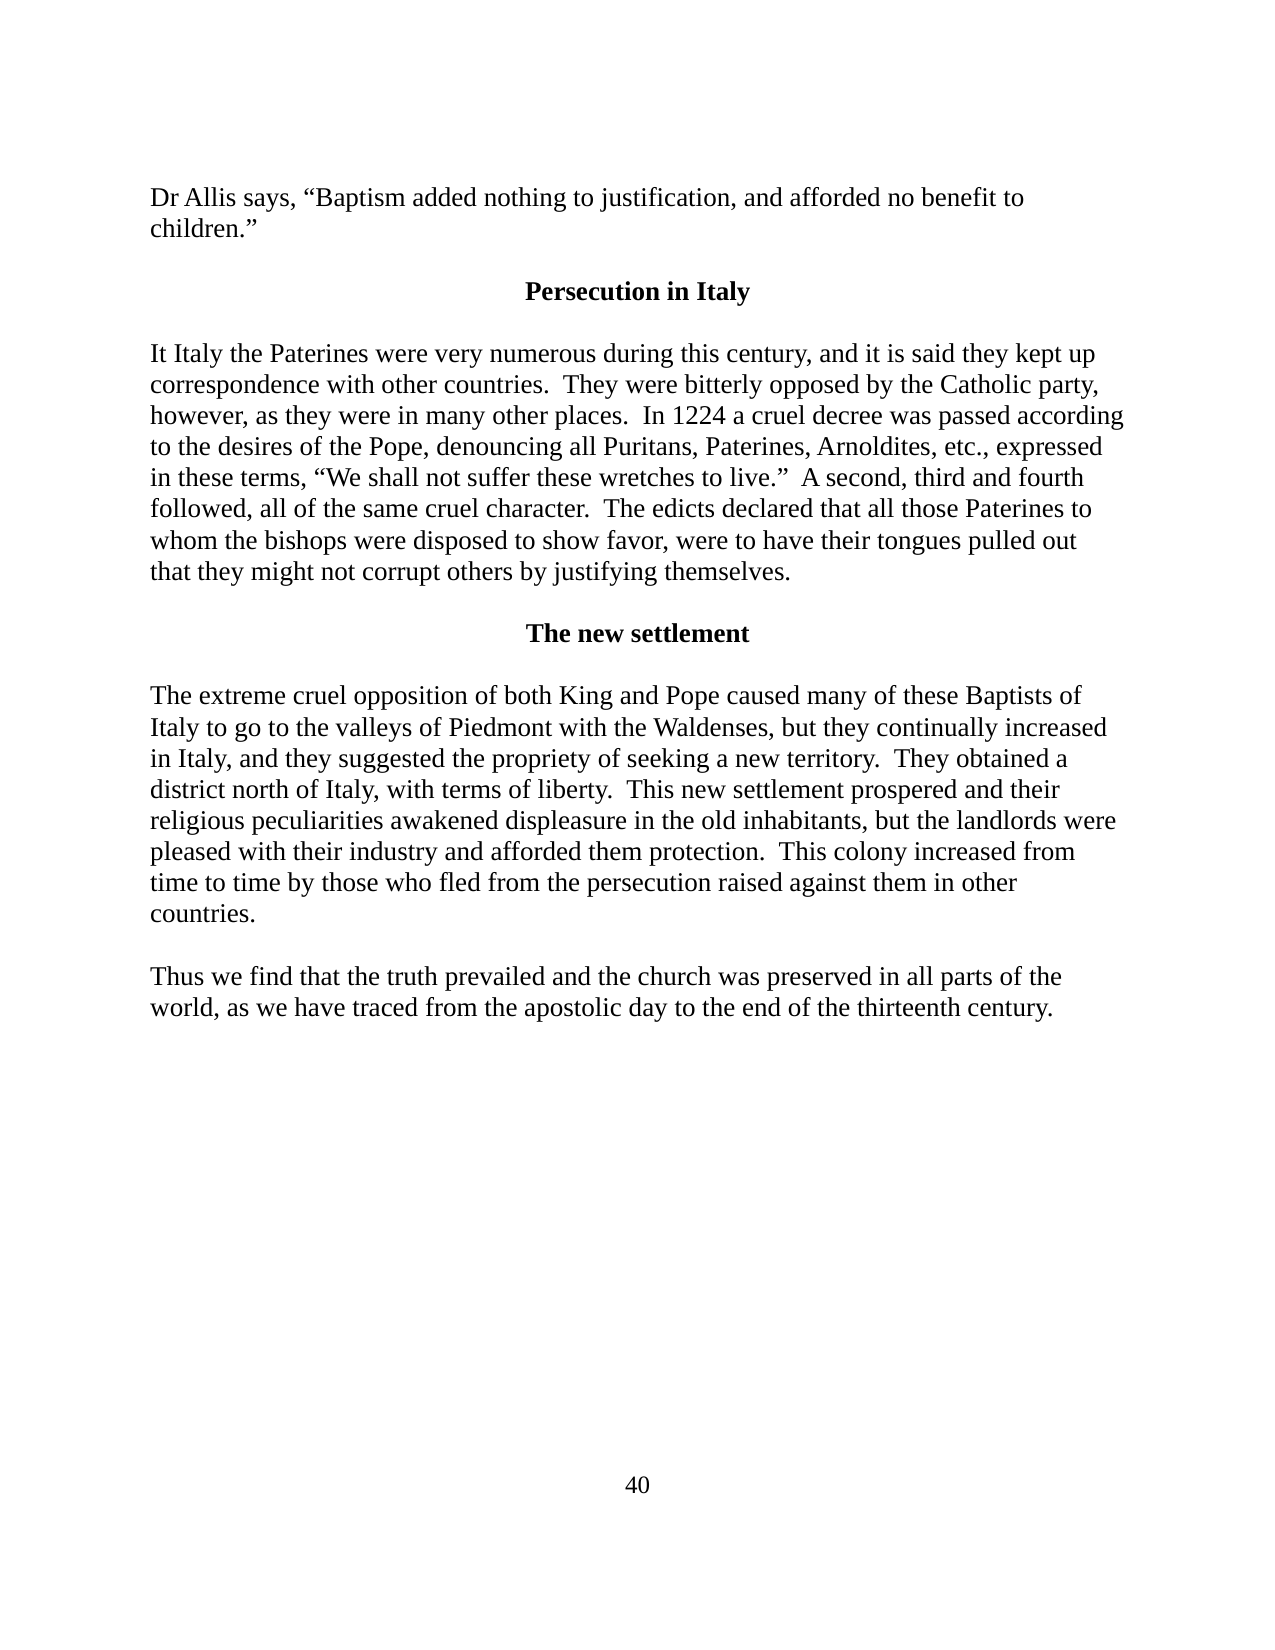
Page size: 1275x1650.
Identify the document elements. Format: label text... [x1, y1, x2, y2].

text Persecution in Italy [150, 274, 1125, 306]
text The new settlement [150, 617, 1125, 648]
text The extreme cruel opposition of both King and Pope caused many of these Baptists of Italy to go to the valleys of Piedmont with the Waldenses, but they continually increased in Italy, and they suggested the propriety of seeking a new territory. They obtained a district north of Italy, with terms of liberty. This new settlement prospered and their religious peculiarities awakened displeasure in the old inhabitants, but the landlords were pleased with their industry and afforded them protection. This colony increased from time to time by those who fled from the persecution raised against them in other countries. [150, 679, 1125, 929]
text Dr Allis says, “Baptism added nothing to justification, and afforded no benefit to children.” [150, 181, 1125, 243]
text It Italy the Paterines were very numerous during this century, and it is said they kept up correspondence with other countries. They were bitterly opposed by the Catholic party, however, as they were in many other places. In 1224 a cruel decree was passed according to the desires of the Pope, denouncing all Puritans, Paterines, Arnoldites, etc., expressed in these terms, “We shall not suffer these wretches to live.” A second, third and fourth followed, all of the same cruel character. The edicts declared that all those Paterines to whom the bishops were disposed to show favor, were to have their tongues pulled out that they might not corrupt others by justifying themselves. [150, 337, 1125, 586]
text Thus we find that the truth prevailed and the church was preserved in all parts of the world, as we have traced from the apostolic day to the end of the thirteenth century. [150, 960, 1125, 1022]
